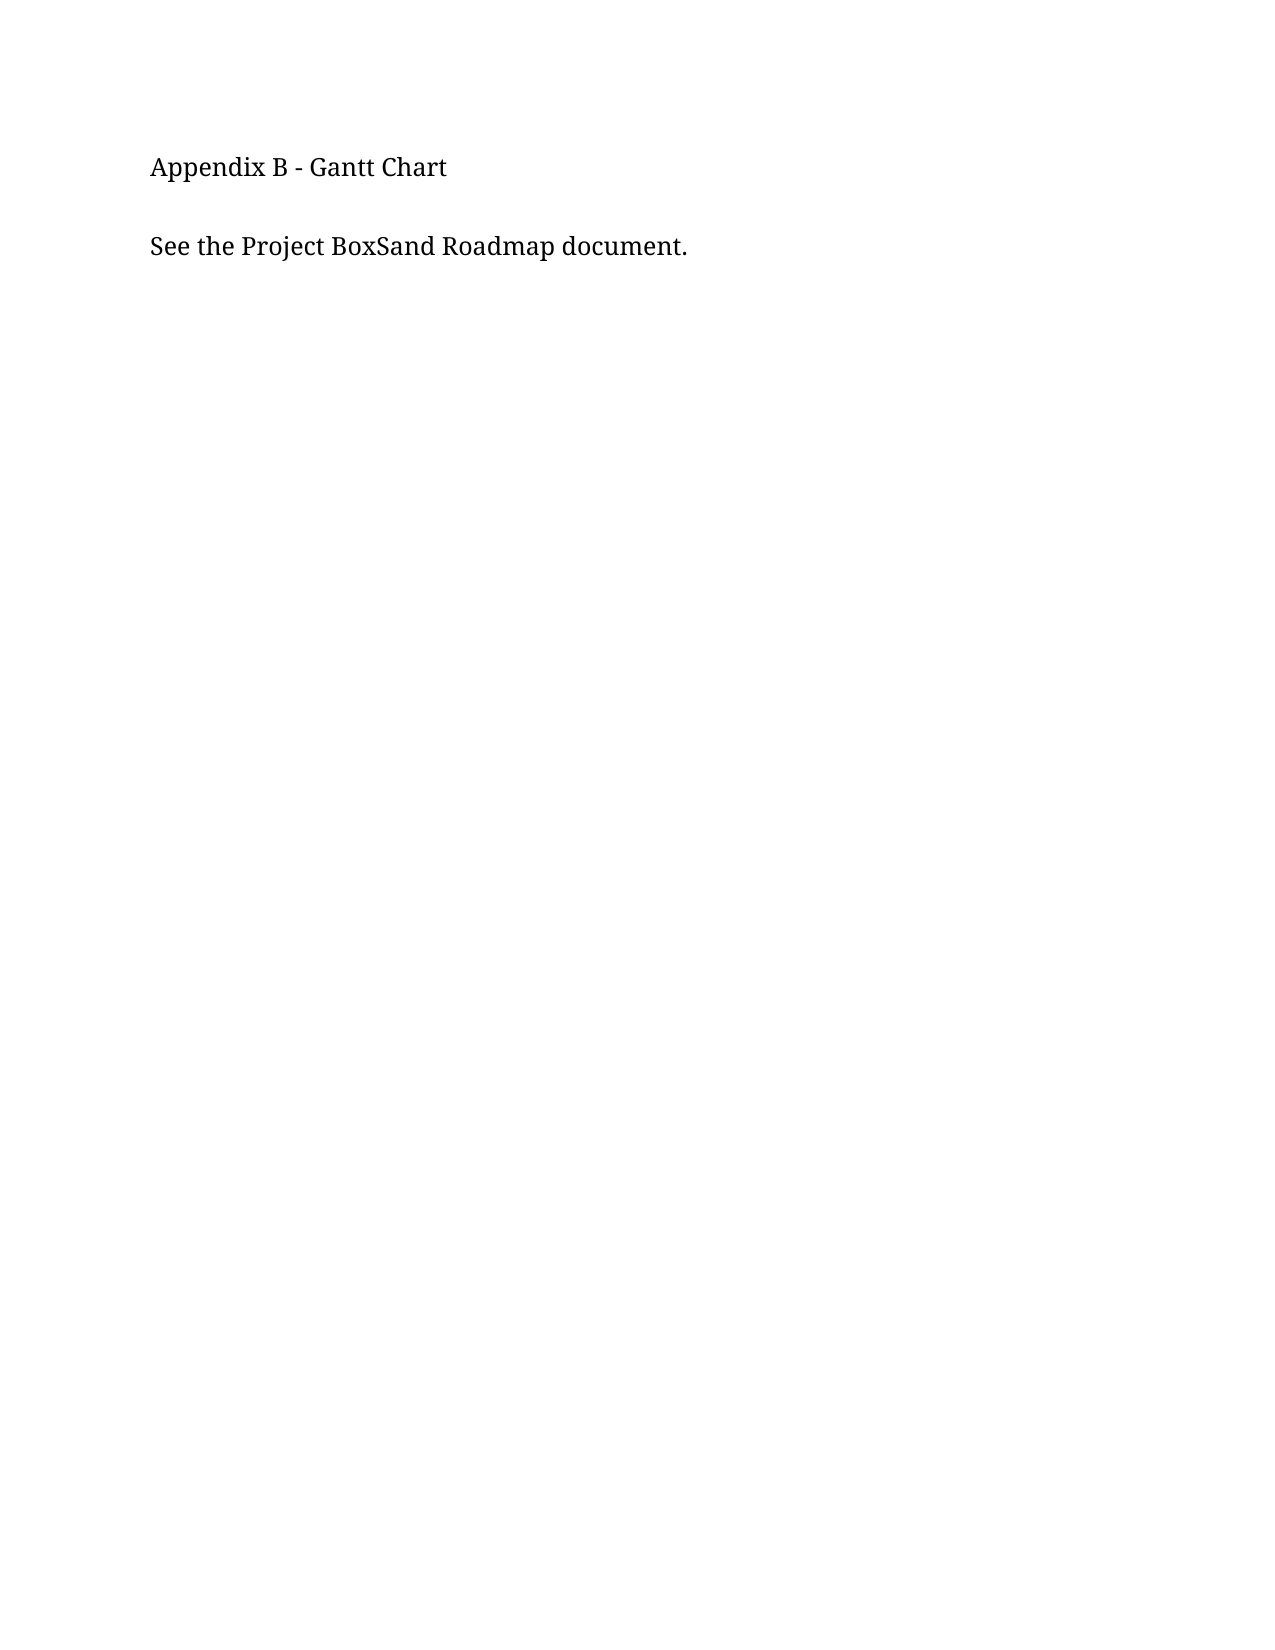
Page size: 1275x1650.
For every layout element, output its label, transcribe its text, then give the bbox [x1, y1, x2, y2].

text Appendix B - Gantt Chart [150, 150, 1125, 184]
text See the Project BoxSand Roadmap document. [150, 228, 1125, 262]
